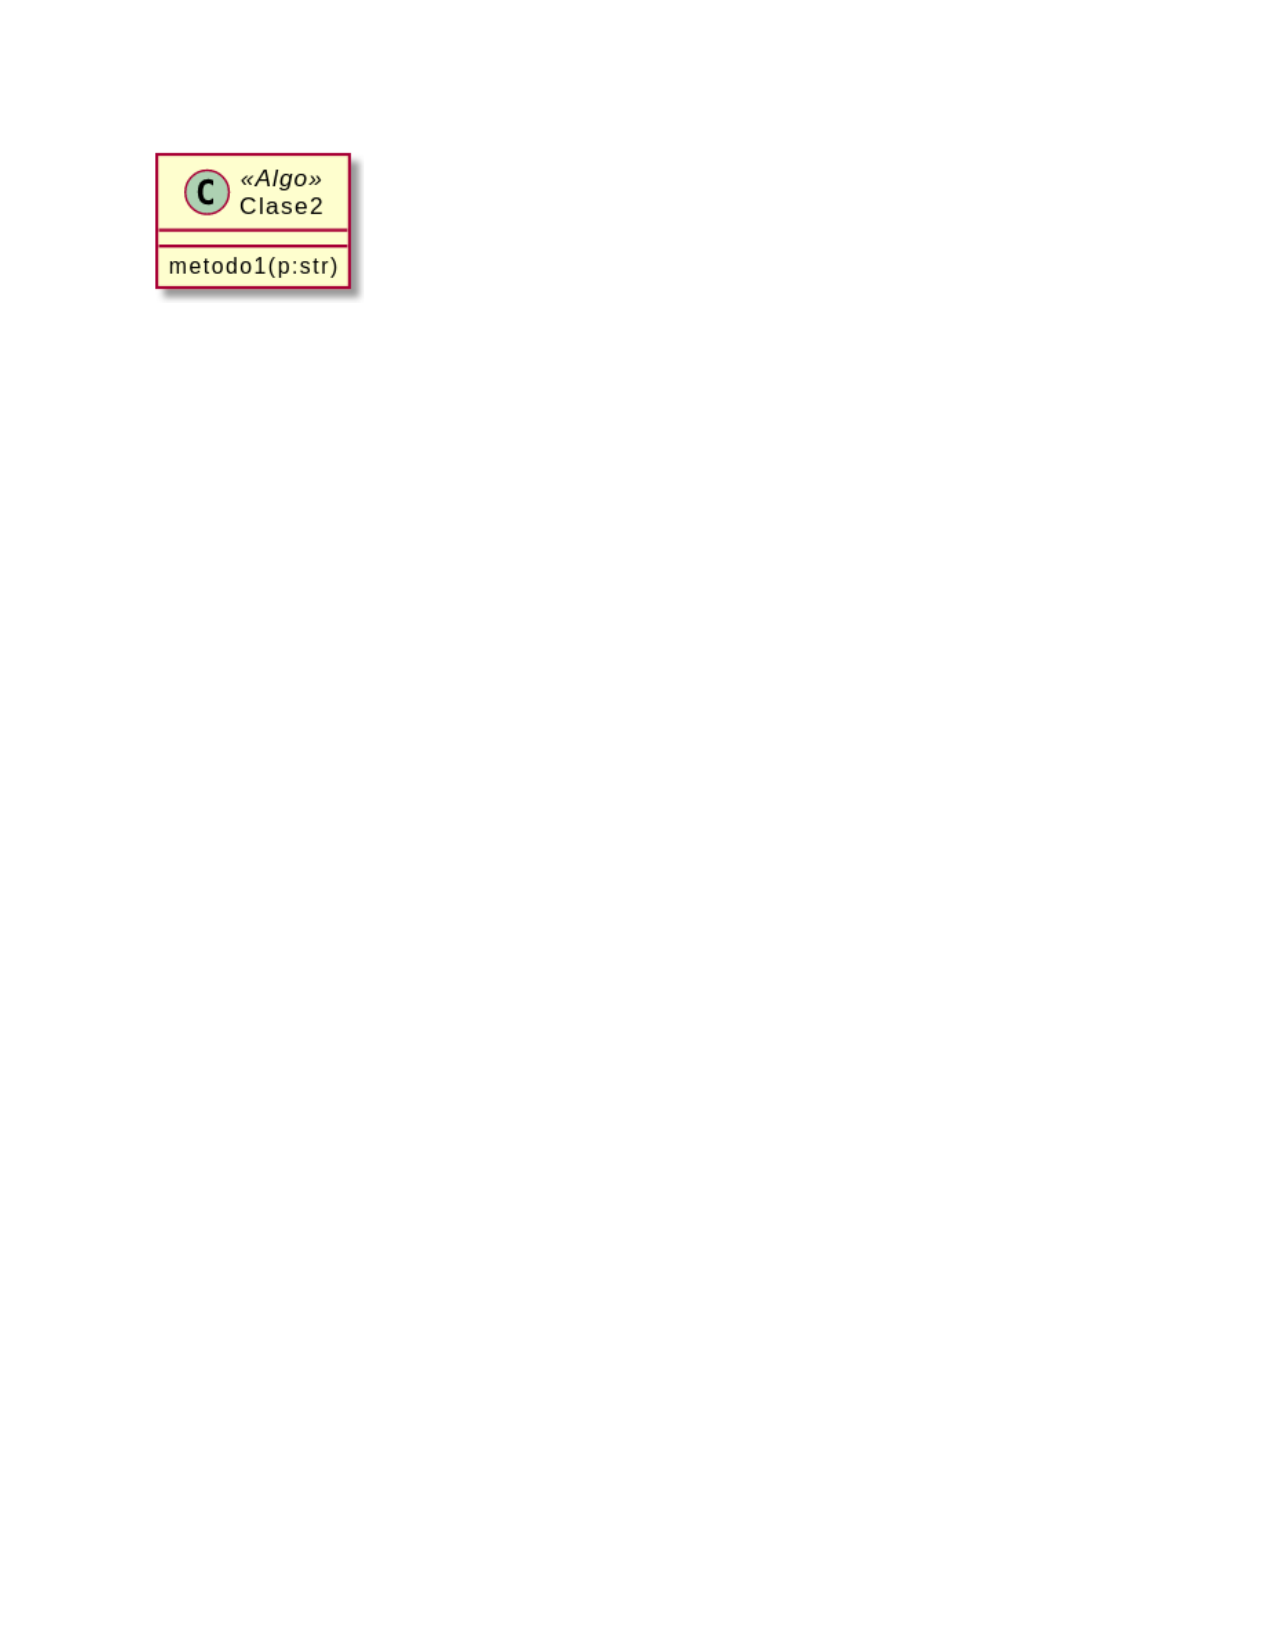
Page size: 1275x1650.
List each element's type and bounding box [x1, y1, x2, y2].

picture [150, 150, 365, 303]
